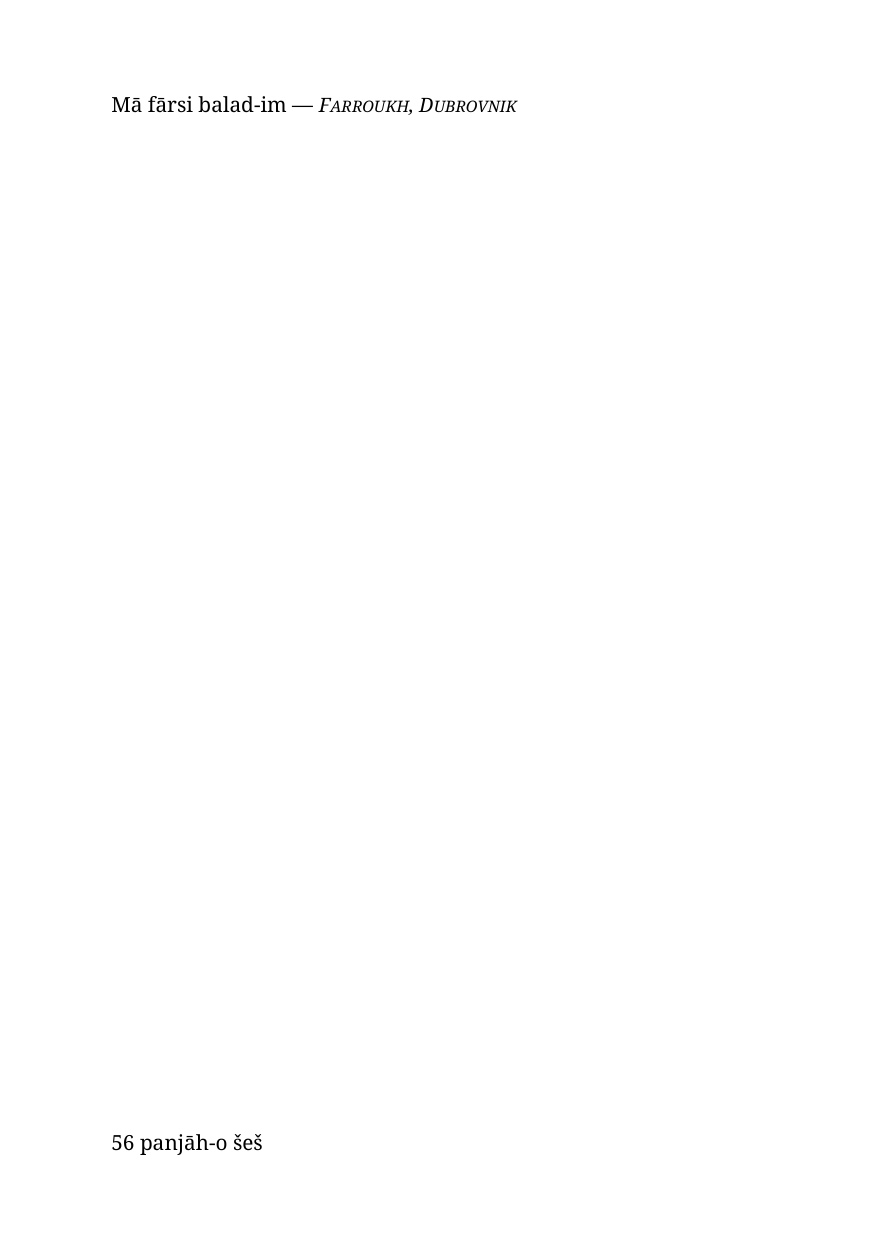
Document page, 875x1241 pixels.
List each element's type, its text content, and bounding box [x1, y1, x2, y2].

text 56 panjāh-o šeš [111, 1128, 763, 1157]
